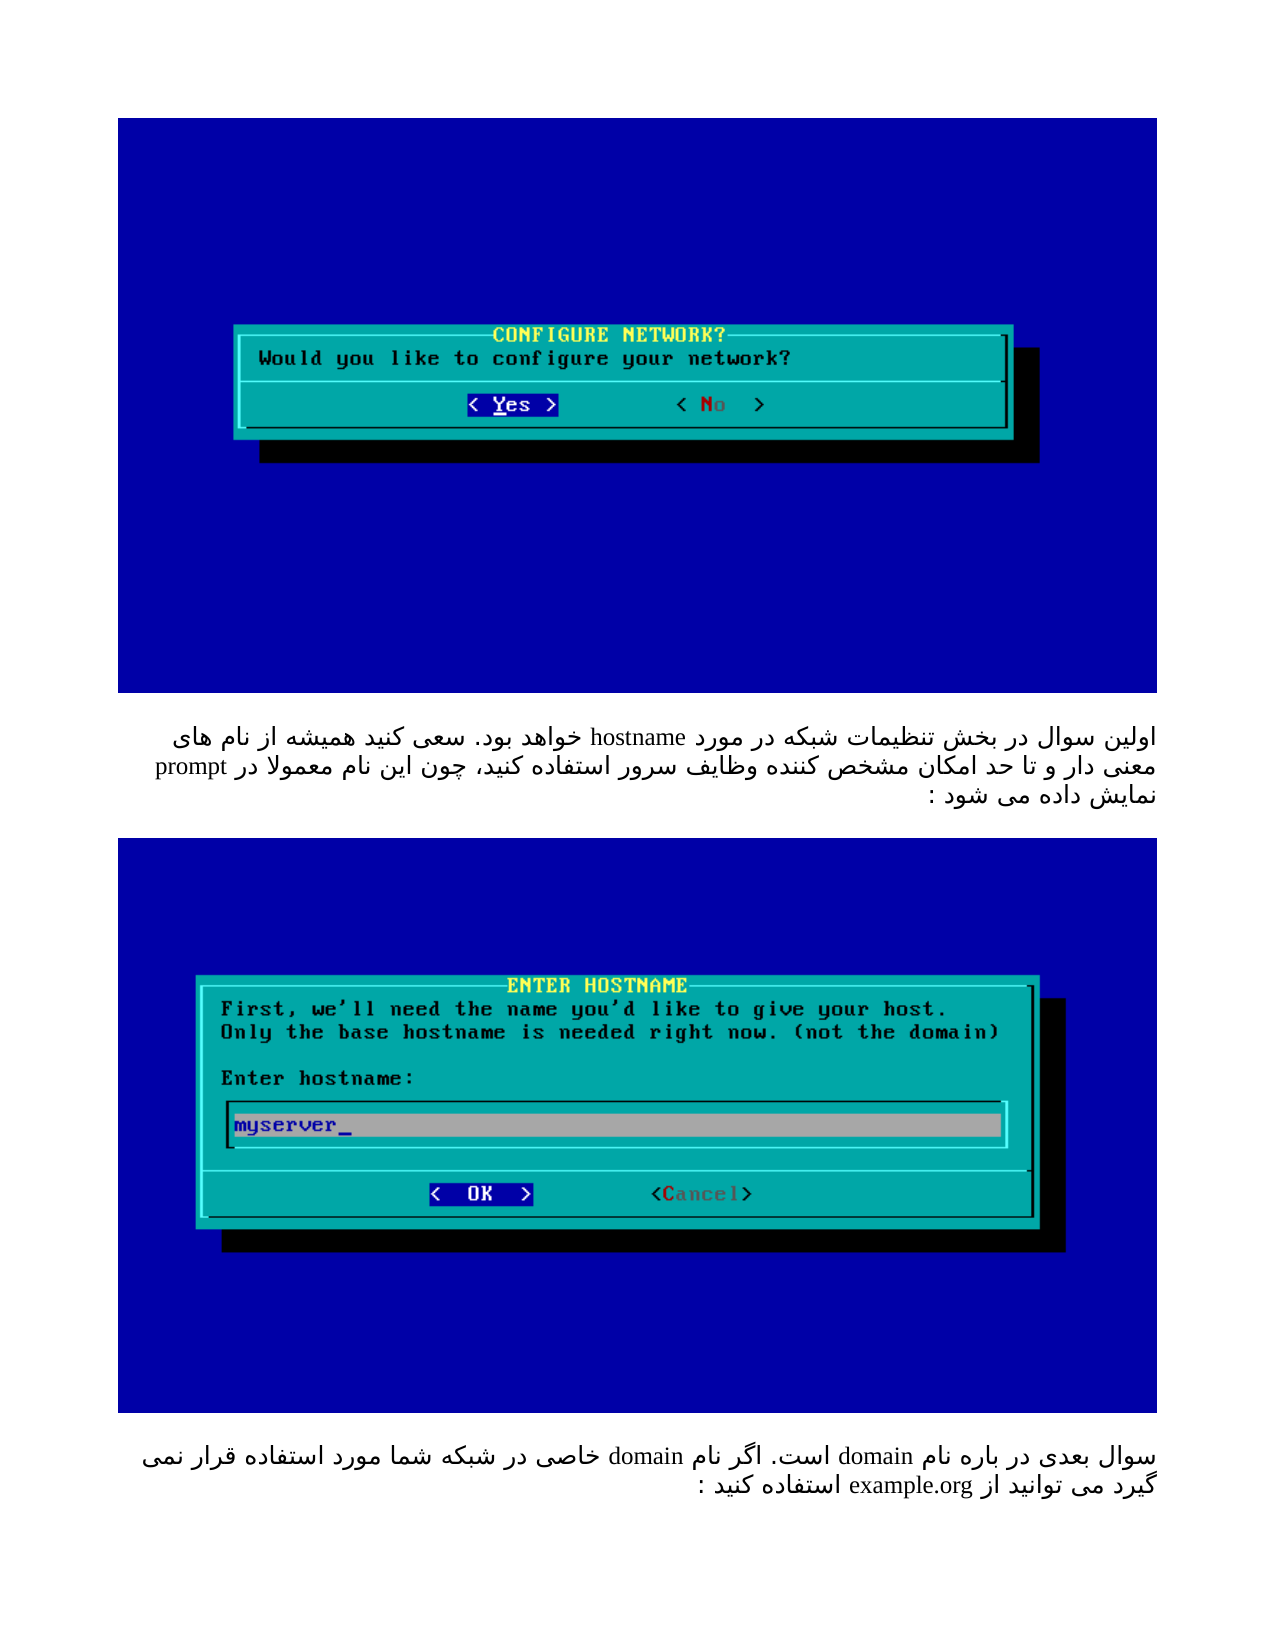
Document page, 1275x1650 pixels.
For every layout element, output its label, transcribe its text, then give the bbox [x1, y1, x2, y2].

picture [118, 838, 1157, 1413]
picture [118, 118, 1157, 693]
text سوال بعدی در باره نام domain است. اگر نام domain خاصی در شبکه شما مورد استفاده قرار نمی گیرد می توانید از example.org استفاده کنید : [118, 1441, 1157, 1500]
text اولین سوال در بخش تنظیمات شبکه در مورد hostname خواهد بود. سعی کنید همیشه از نام های معنی دار و تا حد امکان مشخص کننده وظایف سرور استفاده کنید، چون این نام معمولا در prompt نمایش داده می شود : [118, 722, 1157, 809]
